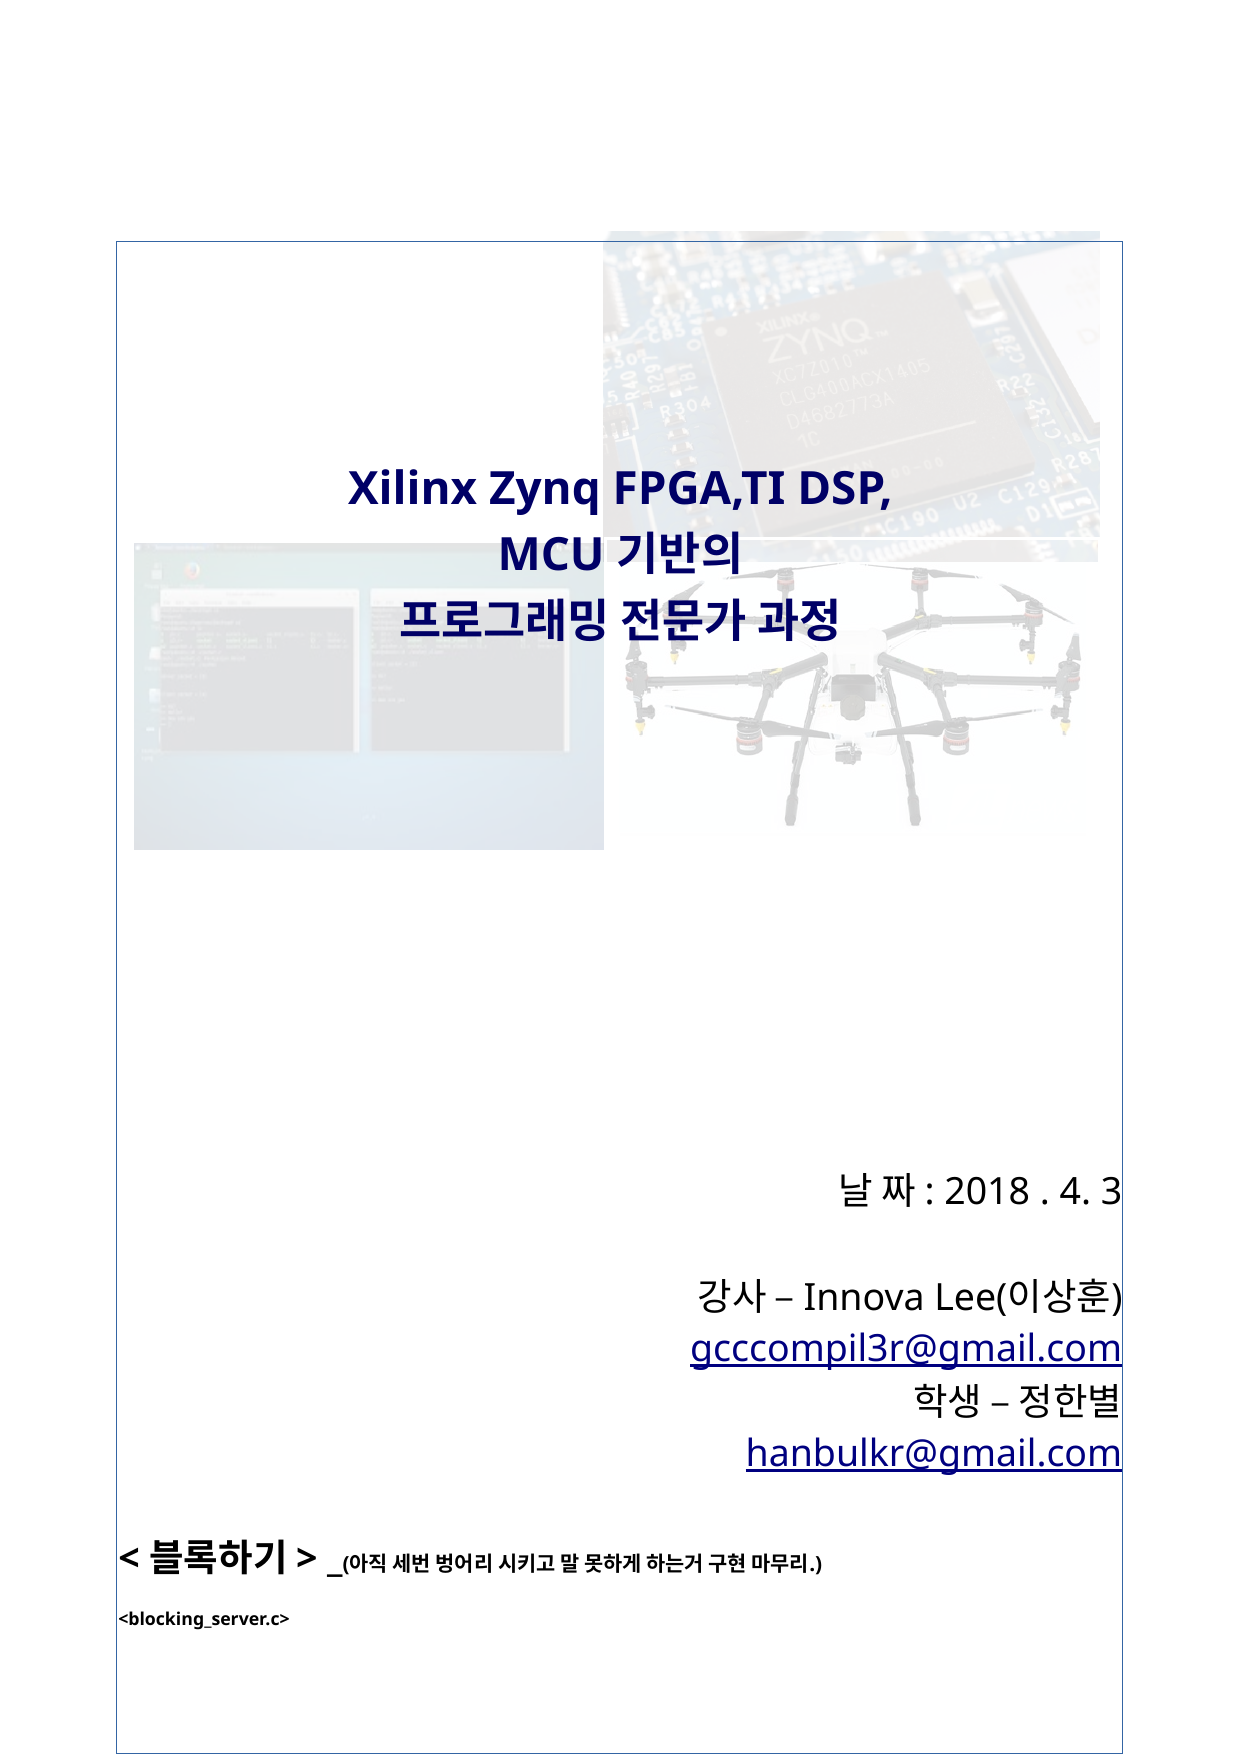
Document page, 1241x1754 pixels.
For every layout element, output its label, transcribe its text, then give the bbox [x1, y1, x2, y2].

text < 블록하기 > _(아직 세번 벙어리 시키고 말 못하게 하는거 구현 마무리.) [118, 1528, 1122, 1583]
text 학생 – 정한별 [118, 1372, 1122, 1426]
text 강사 – Innova Lee(이상훈) [118, 1266, 1122, 1321]
text 프로그래밍 전문가 과정 [1101, 584, 1122, 650]
text MCU 기반의 [604, 517, 1122, 849]
text Xilinx Zynq FPGA,TI DSP, [118, 455, 603, 517]
text 날 짜 : 2018 . 4. 3 [118, 1161, 1122, 1215]
text <blocking_server.c> [118, 1607, 1122, 1631]
text 프로그래밍 전문가 과정 [118, 584, 134, 650]
text gcccompil3r@gmail.com [118, 1321, 1122, 1372]
text hanbulkr@gmail.com [118, 1426, 1122, 1477]
text MCU 기반의 [118, 517, 603, 584]
text Xilinx Zynq FPGA,TI DSP, [1100, 455, 1122, 517]
